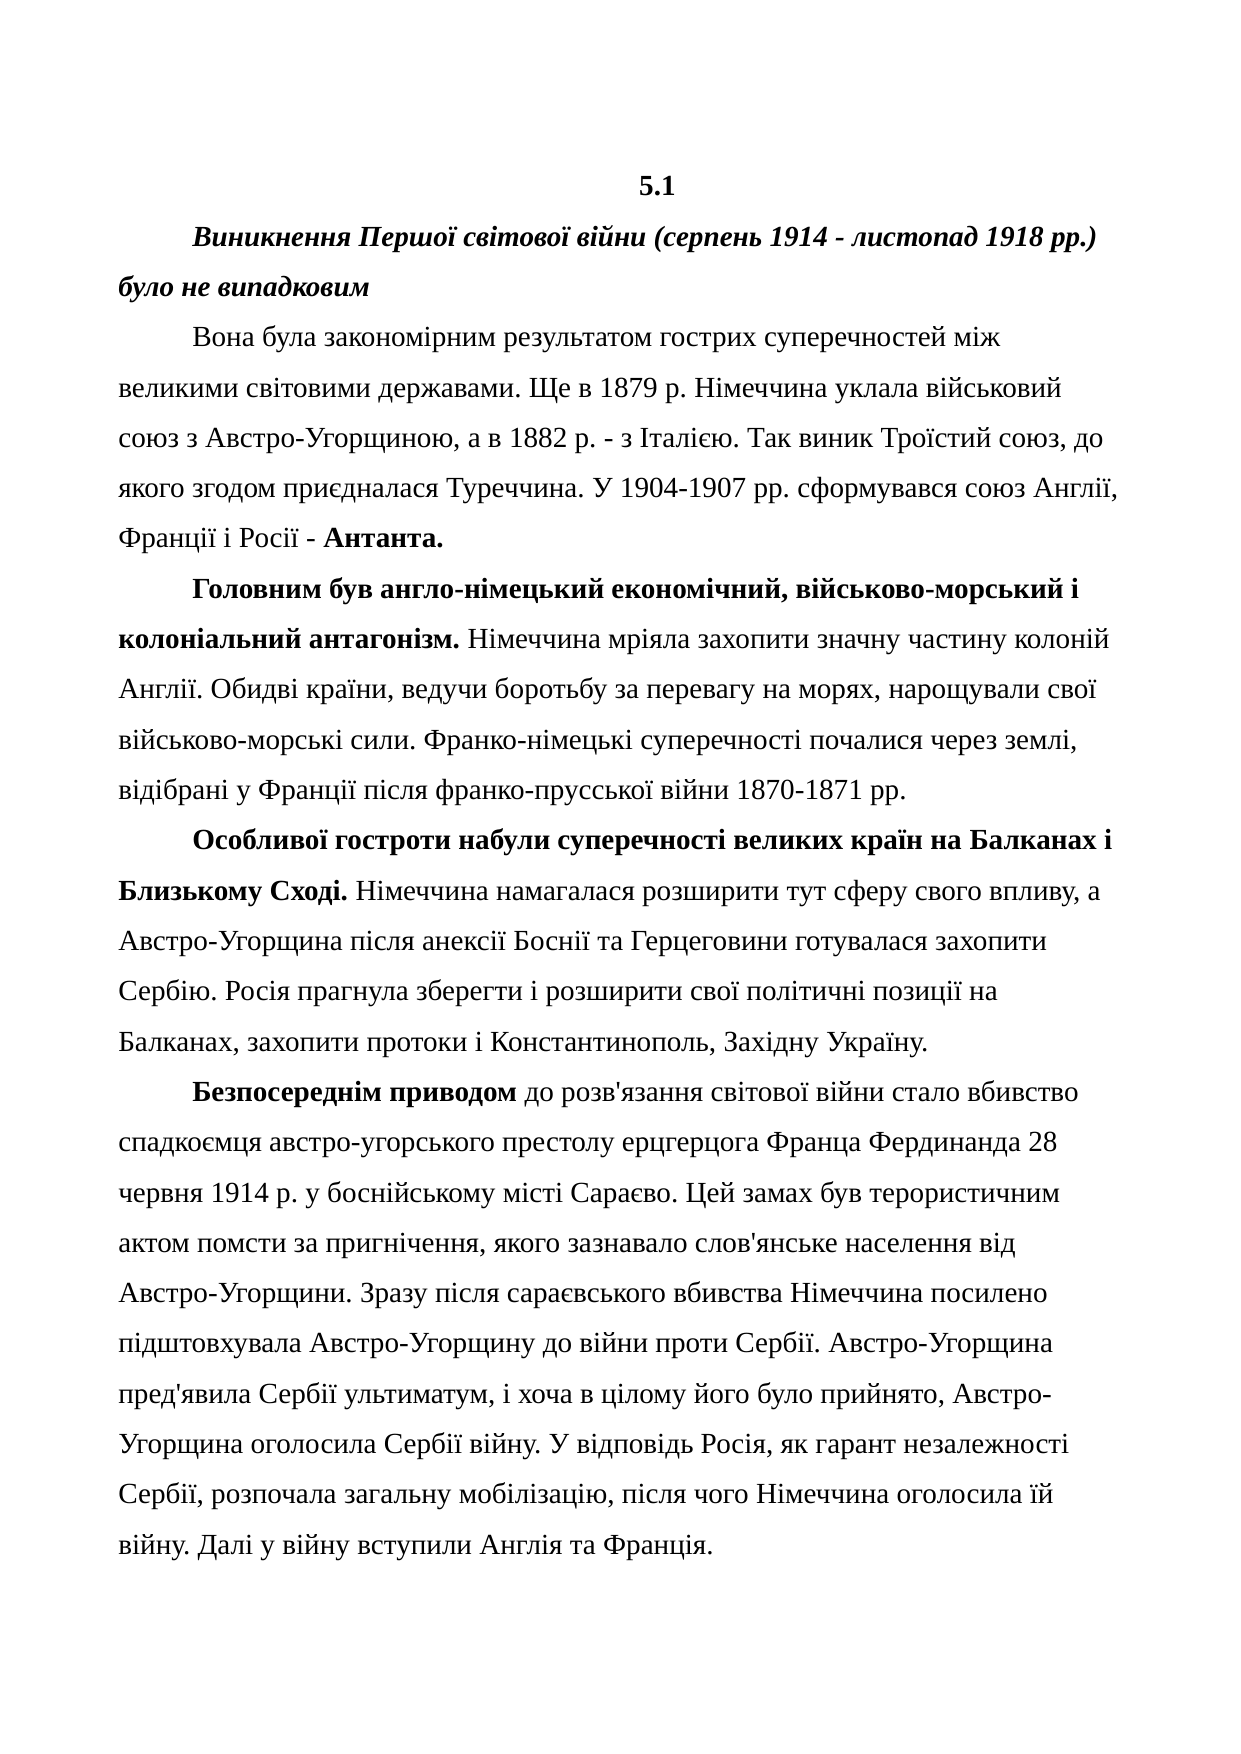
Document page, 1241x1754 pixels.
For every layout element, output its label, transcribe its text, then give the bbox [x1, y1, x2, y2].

title 5.1 [118, 168, 1122, 202]
text Головним був англо-німецький економічний, військово-морський і колоніальний антагонізм. Німеччина мріяла захопити значну частину колоній Англії. Обидві країни, ведучи боротьбу за перевагу на морях, нарощували свої військово-морські сили. Франко-німецькі суперечності почалися через землі, відібрані у Франції після франко-прусської війни 1870-1871 рр. [118, 571, 1122, 806]
text Безпосереднім приводом до розв'язання світової війни стало вбивство спадкоємця австро-угорського престолу ерцгерцога Франца Фердинанда 28 червня 1914 р. у боснійському місті Сараєво. Цей замах був терористичним актом помсти за пригнічення, якого зазнавало слов'янське населення від Австро-Угорщини. Зразу після сараєвського вбивства Німеччина посилено підштовхувала Австро-Угорщину до війни проти Сербії. Австро-Угорщина пред'явила Сербії ультиматум, і хоча в цілому його було прийнято, Австро-Угорщина оголосила Сербії війну. У відповідь Росія, як гарант незалежності Сербії, розпочала загальну мобілізацію, після чого Німеччина оголосила їй війну. Далі у війну вступили Англія та Франція. [118, 1074, 1122, 1560]
text Особливої гостроти набули суперечності великих країн на Балканах і Близькому Сході. Німеччина намагалася розширити тут сферу свого впливу, а Австро-Угорщина після анексії Боснії та Герцеговини готувалася захопити Сербію. Росія прагнула зберегти і розширити свої політичні позиції на Балканах, захопити протоки і Константинополь, Західну Україну. [118, 822, 1122, 1057]
text Вона була закономірним результатом гострих суперечностей між великими світовими державами. Ще в 1879 р. Німеччина уклала військовий союз з Австро-Угорщиною, а в 1882 р. - з Італією. Так виник Троїстий союз, до якого згодом приєдналася Туреччина. У 1904-1907 рр. сформувався союз Англії, Франції і Росії - Антанта. [118, 319, 1122, 554]
subtitle Виникнення Першої світової війни (серпень 1914 - листопад 1918 рр.) було не випадковим [118, 219, 1122, 303]
